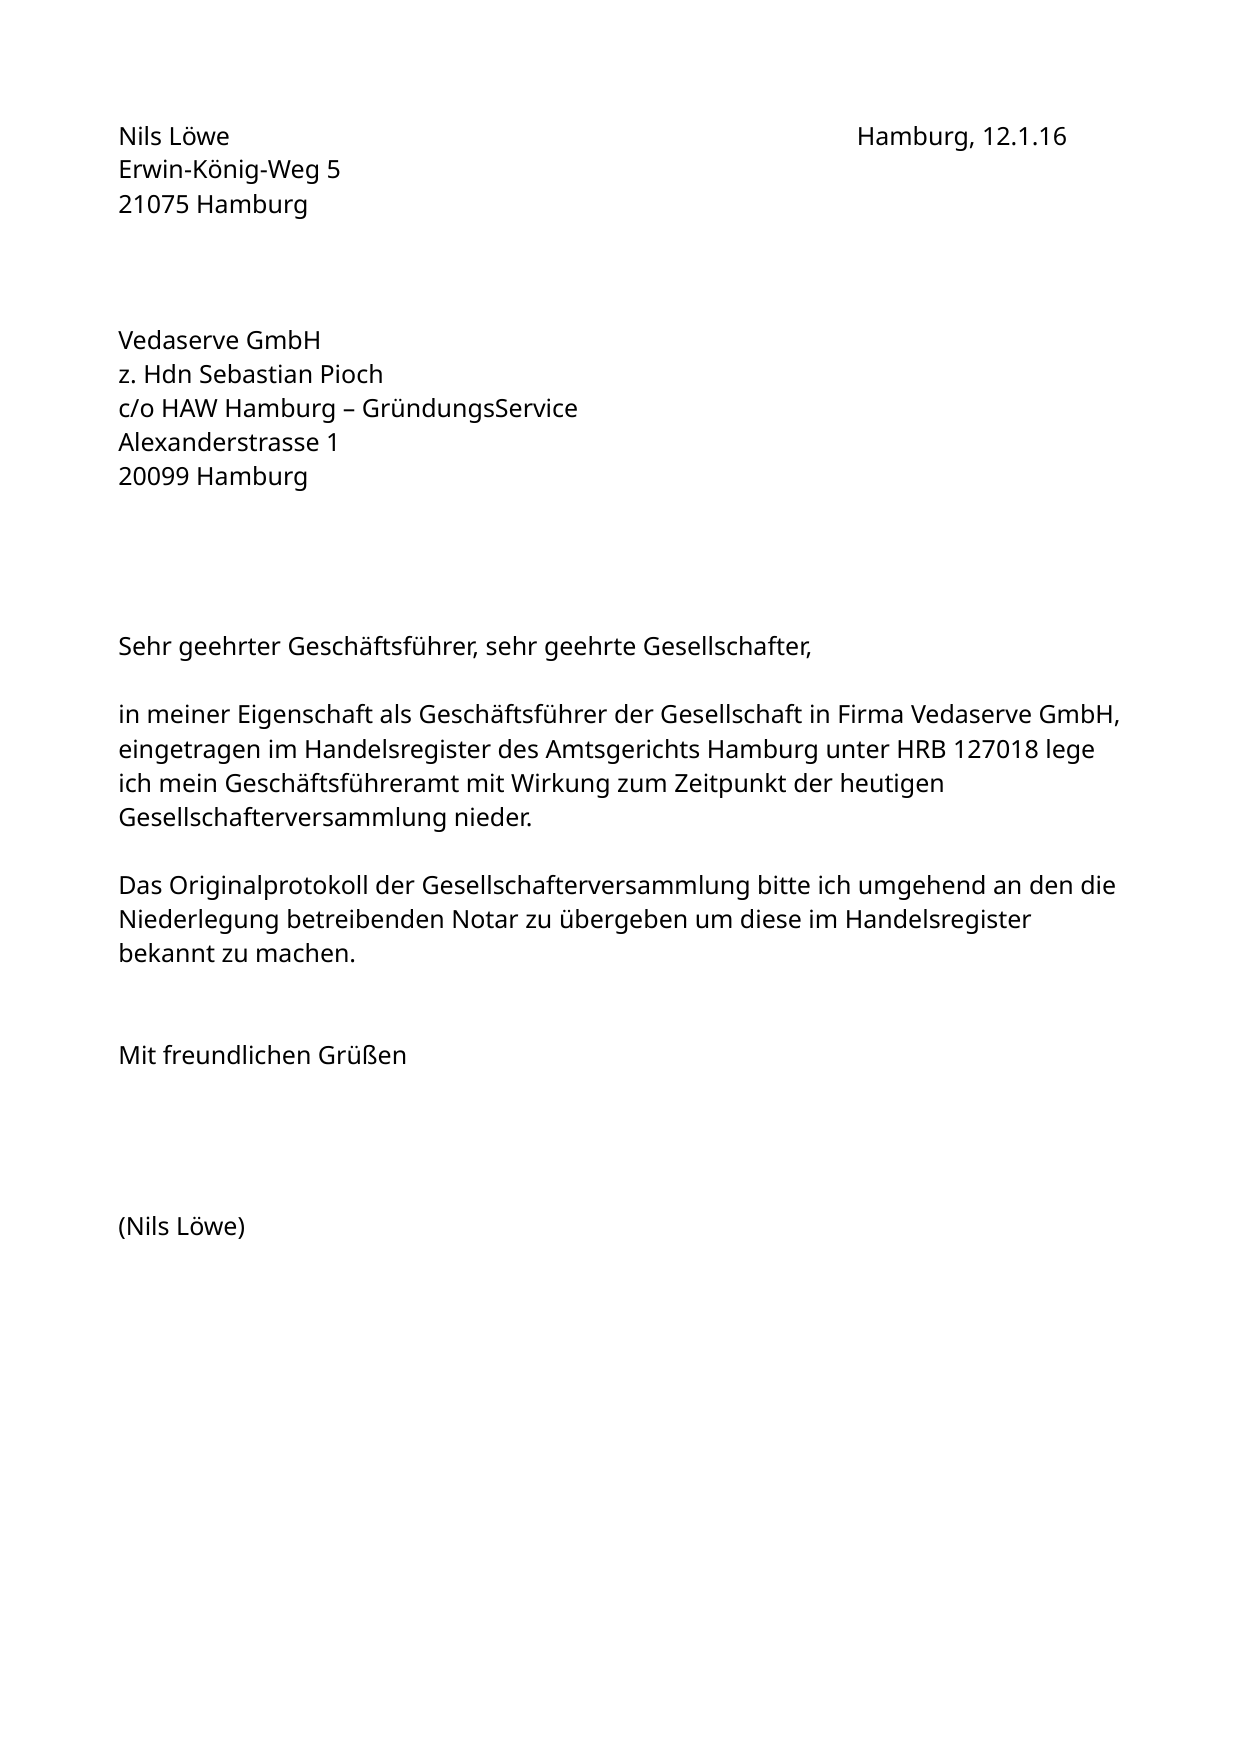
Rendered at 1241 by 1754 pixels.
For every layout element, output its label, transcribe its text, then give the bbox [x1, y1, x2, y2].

text z. Hdn Sebastian Pioch [118, 357, 1122, 391]
text 21075 Hamburg [118, 186, 1122, 220]
text Mit freundlichen Grüßen [118, 1038, 1122, 1072]
text Das Originalprotokoll der Gesellschafterversammlung bitte ich umgehend an den die Niederlegung betreibenden Notar zu übergeben um diese im Handelsregister bekannt zu machen. [118, 867, 1122, 970]
text Sehr geehrter Geschäftsführer, sehr geehrte Gesellschafter, [118, 629, 1122, 663]
text (Nils Löwe) [118, 1208, 1122, 1242]
text Nils Löwe Hamburg, 12.1.16 [118, 118, 1122, 152]
text c/o HAW Hamburg – GründungsService Alexanderstrasse 1 20099 Hamburg [118, 391, 1122, 493]
text in meiner Eigenschaft als Geschäftsführer der Gesellschaft in Firma Vedaserve GmbH, eingetragen im Handelsregister des Amtsgerichts Hamburg unter HRB 127018 lege ich mein Geschäftsführeramt mit Wirkung zum Zeitpunkt der heutigen Gesellschafterversammlung nieder. [118, 697, 1122, 833]
text Vedaserve GmbH [118, 322, 1122, 357]
text Erwin-König-Weg 5 [118, 152, 1122, 186]
